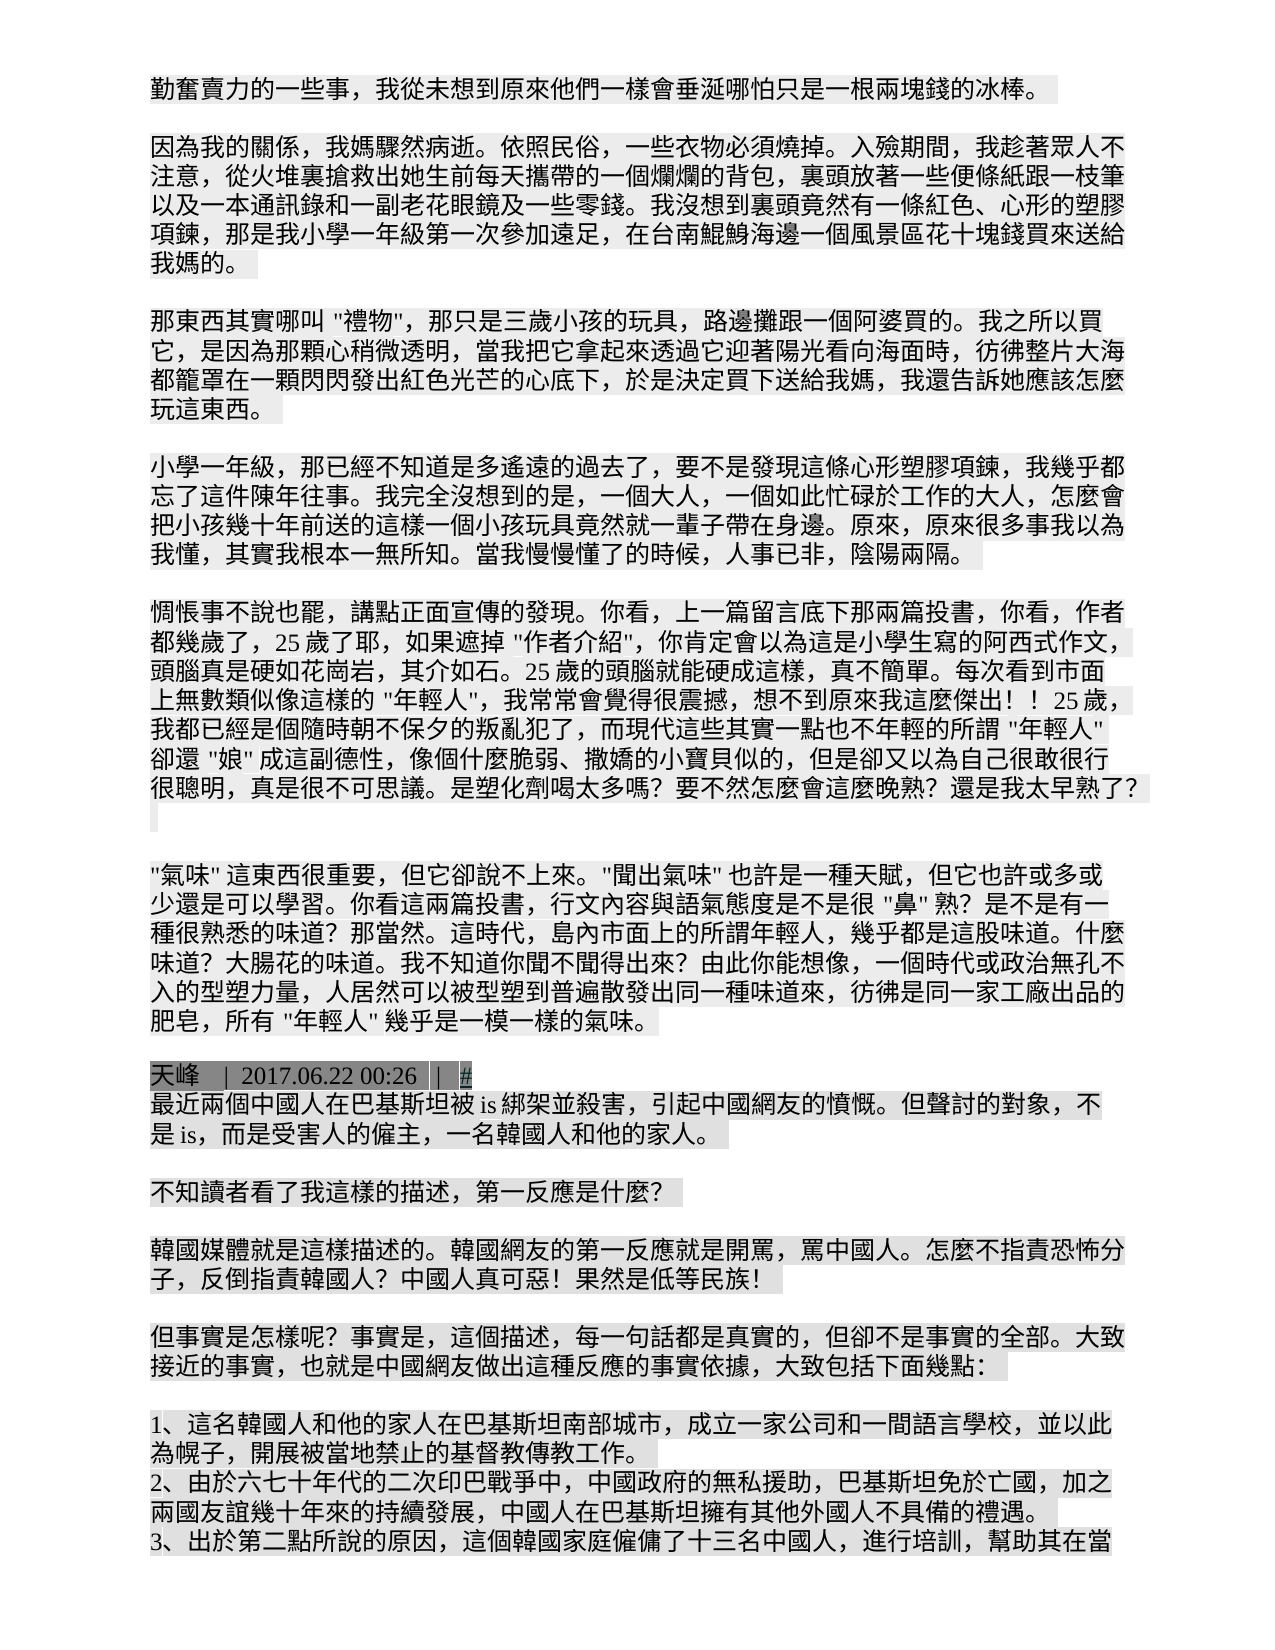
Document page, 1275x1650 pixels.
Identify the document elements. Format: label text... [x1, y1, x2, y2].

text 最近兩個中國人在巴基斯坦被is綁架並殺害，引起中國網友的憤慨。但聲討的對象，不是is，而是受害人的僱主，一名韓國人和他的家人。 不知讀者看了我這樣的描述，第一反應是什麼？ 韓國媒體就是這樣描述的。韓國網友的第一反應就是開罵，罵中國人。怎麼不指責恐怖分子，反倒指責韓國人？中國人真可惡！果然是低等民族！ 但事實是怎樣呢？事實是，這個描述，每一句話都是真實的，但卻不是事實的全部。大致接近的事實，也就是中國網友做出這種反應的事實依據，大致包括下面幾點： 1、這名韓國人和他的家人在巴基斯坦南部城市，成立一家公司和一間語言學校，並以此為幌子，開展被當地禁止的基督教傳教工作。 2、由於六七十年代的二次印巴戰爭中，中國政府的無私援助，巴基斯坦免於亡國，加之兩國友誼幾十年來的持續發展，中國人在巴基斯坦擁有其他外國人不具備的禮遇。 3、出於第二點所說的原因，這個韓國家庭僱傭了十三名中國人，進行培訓，幫助其在當地傳教。 4、這種被當地穆斯林認為宗教侵略的行為，惹怒了當地的極端宗教組織，最終釀成悲劇。 5、近十年來，屢屢傳出韓國傳教士在穆斯林地區的不理智行為，甚至因此被極端分子綁架和殺害。其中最著名的事件包括，2006年1500名韓國基督教信眾聚集在阿富汗准備大規模宗教宣傳活動，被阿富汗政府制止，並且讓韓國政府配合遣返回國。2007年韓國傳教組織共23人在阿富汗被塔利班綁架，並且一名韓國人遭殺害，最終韓國政府答應交付巨額贖金以及撤出配合美軍駐守的韓國士兵。 6、韓國教會公司化，大小宗教數不勝數，並且多年來滲透到中國各地，形成龐大地下教會網絡，除了基督教外，不乏各種騙財騙色的邪教，已經引起中國網友的厭惡。 假如以上事實，韓國人都在看報道的當下同時獲知，是否除了謾罵中國人外，也能有更多的思考？ 陳真醫師轉貼的那兩篇文字，我不知新聞源是怎樣，不知新聞報道中，李家同是否透露他生氣的真正原因？僅僅是認為學生不懂禮貌嗎？我不認為是。中國人常說怒其不爭，所謂愛之深是也。我不擅寫作，面對殘缺的事實，僅僅能通過常識去接近真相，絕不會長篇大論表露自己的無知，更不會出於什麼陰暗的目的借刀殺人以圖私利。 我們對事物的認知對世界的認知，取決於對事實的掌握程度，畢竟，這個世界是由事實構成的，而不是由我們猜想出來的。這一點，新聞媒體當然知道。我記得二十多年前還在念大學，有一段時間家父擔任過一個報社的總編，我曾問他，到報社工作有什麼要求？他隻說了三個字：真善美。當時我還笑他，你們共產黨那一套太老土了，難怪沒人看。今天想來，假如每一個媒體都能求真盡善，這個世界起碼會比現在更美一些吧。 [150, 1091, 1125, 1556]
text (續) 前一篇留言底下那兩篇投書，作者是誰不知道，但 "作者介紹" 寫著25歲，一個則是大學生，想必也已成年。 常有些半票讀者會私下對我說，"不需要去批評誰誰誰，他又不是名人，不值得"，或是 "不需要去批評某某事，那是小事，不值得"，對於這類半票讀者我常感無奈，為之語塞，啞巴吃黃蓮。這就好像你在教小朋友算數，一斤芒果多少錢，一斤橘子多少錢，各買幾斤一共多少？這時候卻有人跟你說，"芒果不好吃啦，橘子也還沒到季節，不需要談這些"，或是 "今年芒果盛產，有這麼貴嗎？" 你聽了，一定感到很無奈，他到底知不知道什麼是 "舉例"？ 同理，我當然不知道這兩篇投書作者是誰，就當做路人甲路人乙，總之，我不是在批評 "他們"，而只是以之文字為例，說明一些想法。每次被迫得做這類聲明總覺得很無奈。 言歸正傳。續前言：沒有某種 "眼光"，沒有某種 "見識" 與 "經驗"，你往往沒法理解某種人事物。這時候，我們需要一種想像或比對，超越時空，想像一下某種情境，做個對比。比方說，想像一下，有人拿把利刃，把你的媽媽及幾個小孩全抓來，盡量用最殘忍的方式，往她們身上亂砍亂刺十幾刀，你覺得那會是什麼感覺？同樣地，想像一下，有人把你也抓來，用盡所有你能想像以及無法想像的殘酷手段，天天對你刑求，你覺得那會是什麼感覺？馬英九很幽默對不對，天天臉上掛著親切的笑容，但是，如果我把他抓來，把他全家老小也統統抓來，任我處置，你想，我有沒有可能讓馬英九從此失去笑容？ 如同閱讀一本文集詩集一般，"想像"，是我們認識世界的一個重要管道，畢竟我們不可能身為萬物，我們有的就只是一己經驗，唯有通過豐富且真實的想像，我們才有可能認識萬物。 今晚上班時，夜診沒什麼病人，護士讓我看一則新聞： https://goo.gl/9hrjQA 新聞中有張照片，是一隻小黃狗。你看了，不知道有沒有什麼感覺？弱者似乎永遠都會被輕忽對待。人如此，動物就更處劣勢了。但是，你的感覺就只是這樣嗎？當然不是，只是我們往往說不上來，只能淚眼以對。 "想像"，當然並非萬能。許多時候，除了想像，我們還需要血肉經驗。你能理解比方說，眾叛親離、家破人亡的感覺嗎？我想你也許可以理解，但你一定無法感受。你能理解比方說，當你即將出門的前幾天，你卻必須寫下遺書決心一去不返的悲傷嗎？我想你也許可以理解，但你一定無法感受，除非你曾親身經歷。於是乎，我們的所謂理解，事實上距離真實依然十分遙遠。你永遠搆不著一顆孤獨的心，除非你也曾經孤獨。 當然，許多經驗是可以獲得的，但它往往來得太遲。當它來到時，人事已非。 你看，我到現在都幾歲了，每天腦子裏想的，十之八九依然是 "希望能有更多的時間睡覺" 之類，以及各種吃喝玩樂，比方說老想著有機會可以再去吃帕莎蒂娜的鮮蝦洋芋三明治，除此之外，很少想著什麼正經事。比方說，今天上一整天的班，看病人時心裏就一直惦記著昨晚深夜特地跑出門花 69元買的一盒情人果冰棒，打算今晚十點看完門診回家第一件事就是先吃一根。 當我審視了自己腦海裏的真實經驗，我似乎才彷彿體會到已過世父母的一些心思。難怪我媽在我小時候老是問我要不要跟她一起去買菜，或是突然好像很 "好心" 地問我想不想去吃冰？或是在我念國中時，經常問我想不想去這裏或那裏玩。原來 "父母" 只是一個頭銜，人的某個部份始終還是個 "孩子"。我過去還以為他們很喜歡工作，甚至因此經常忙到深夜；我還以為他們對於美食特別是零食根本不屑一顧；我還以為他們對於動物園或遊樂園絲毫不感興趣，只是看我可憐所以才 "勉強" 帶我去，事實上，原來他們自己說不定更喜歡去，而且覺得跟自己的小孩去玩很幸福。 這一切，都是當我活到他們當年的歲數時，我才體會到的，原來他們是這樣的一些心思，可是當我年少時，我根本連想都不會去想到。我以為大人的腦子裏想的就是很正經正當很勤奮賣力的一些事，我從未想到原來他們一樣會垂涎哪怕只是一根兩塊錢的冰棒。 因為我的關係，我媽驟然病逝。依照民俗，一些衣物必須燒掉。入殮期間，我趁著眾人不注意，從火堆裏搶救出她生前每天攜帶的一個爛爛的背包，裏頭放著一些便條紙跟一枝筆以及一本通訊錄和一副老花眼鏡及一些零錢。我沒想到裏頭竟然有一條紅色、心形的塑膠項鍊，那是我小學一年級第一次參加遠足，在台南鯤鯓海邊一個風景區花十塊錢買來送給我媽的。 那東西其實哪叫 "禮物"，那只是三歲小孩的玩具，路邊攤跟一個阿婆買的。我之所以買它，是因為那顆心稍微透明，當我把它拿起來透過它迎著陽光看向海面時，彷彿整片大海都籠罩在一顆閃閃發出紅色光芒的心底下，於是決定買下送給我媽，我還告訴她應該怎麼玩這東西。 小學一年級，那已經不知道是多遙遠的過去了，要不是發現這條心形塑膠項鍊，我幾乎都忘了這件陳年往事。我完全沒想到的是，一個大人，一個如此忙碌於工作的大人，怎麼會把小孩幾十年前送的這樣一個小孩玩具竟然就一輩子帶在身邊。原來，原來很多事我以為我懂，其實我根本一無所知。當我慢慢懂了的時候，人事已非，陰陽兩隔。 惆悵事不說也罷，講點正面宣傳的發現。你看，上一篇留言底下那兩篇投書，你看，作者都幾歲了，25歲了耶，如果遮掉 "作者介紹"，你肯定會以為這是小學生寫的阿西式作文，頭腦真是硬如花崗岩，其介如石。25歲的頭腦就能硬成這樣，真不簡單。每次看到市面上無數類似像這樣的 "年輕人"，我常常會覺得很震撼，想不到原來我這麼傑出！！25歲，我都已經是個隨時朝不保夕的叛亂犯了，而現代這些其實一點也不年輕的所謂 "年輕人" 卻還 "娘" 成這副德性，像個什麼脆弱、撒嬌的小寶貝似的，但是卻又以為自己很敢很行很聰明，真是很不可思議。是塑化劑喝太多嗎？要不然怎麼會這麼晚熟？還是我太早熟了？ "氣味" 這東西很重要，但它卻說不上來。"聞出氣味" 也許是一種天賦，但它也許或多或少還是可以學習。你看這兩篇投書，行文內容與語氣態度是不是很 "鼻" 熟？是不是有一種很熟悉的味道？那當然。這時代，島內市面上的所謂年輕人，幾乎都是這股味道。什麼味道？大腸花的味道。我不知道你聞不聞得出來？由此你能想像，一個時代或政治無孔不入的型塑力量，人居然可以被型塑到普遍散發出同一種味道來，彷彿是同一家工廠出品的肥皂，所有 "年輕人" 幾乎是一模一樣的氣味。 [150, 75, 1125, 1036]
text 天峰 | 2017.06.22 00:26 | # [150, 1061, 1125, 1091]
